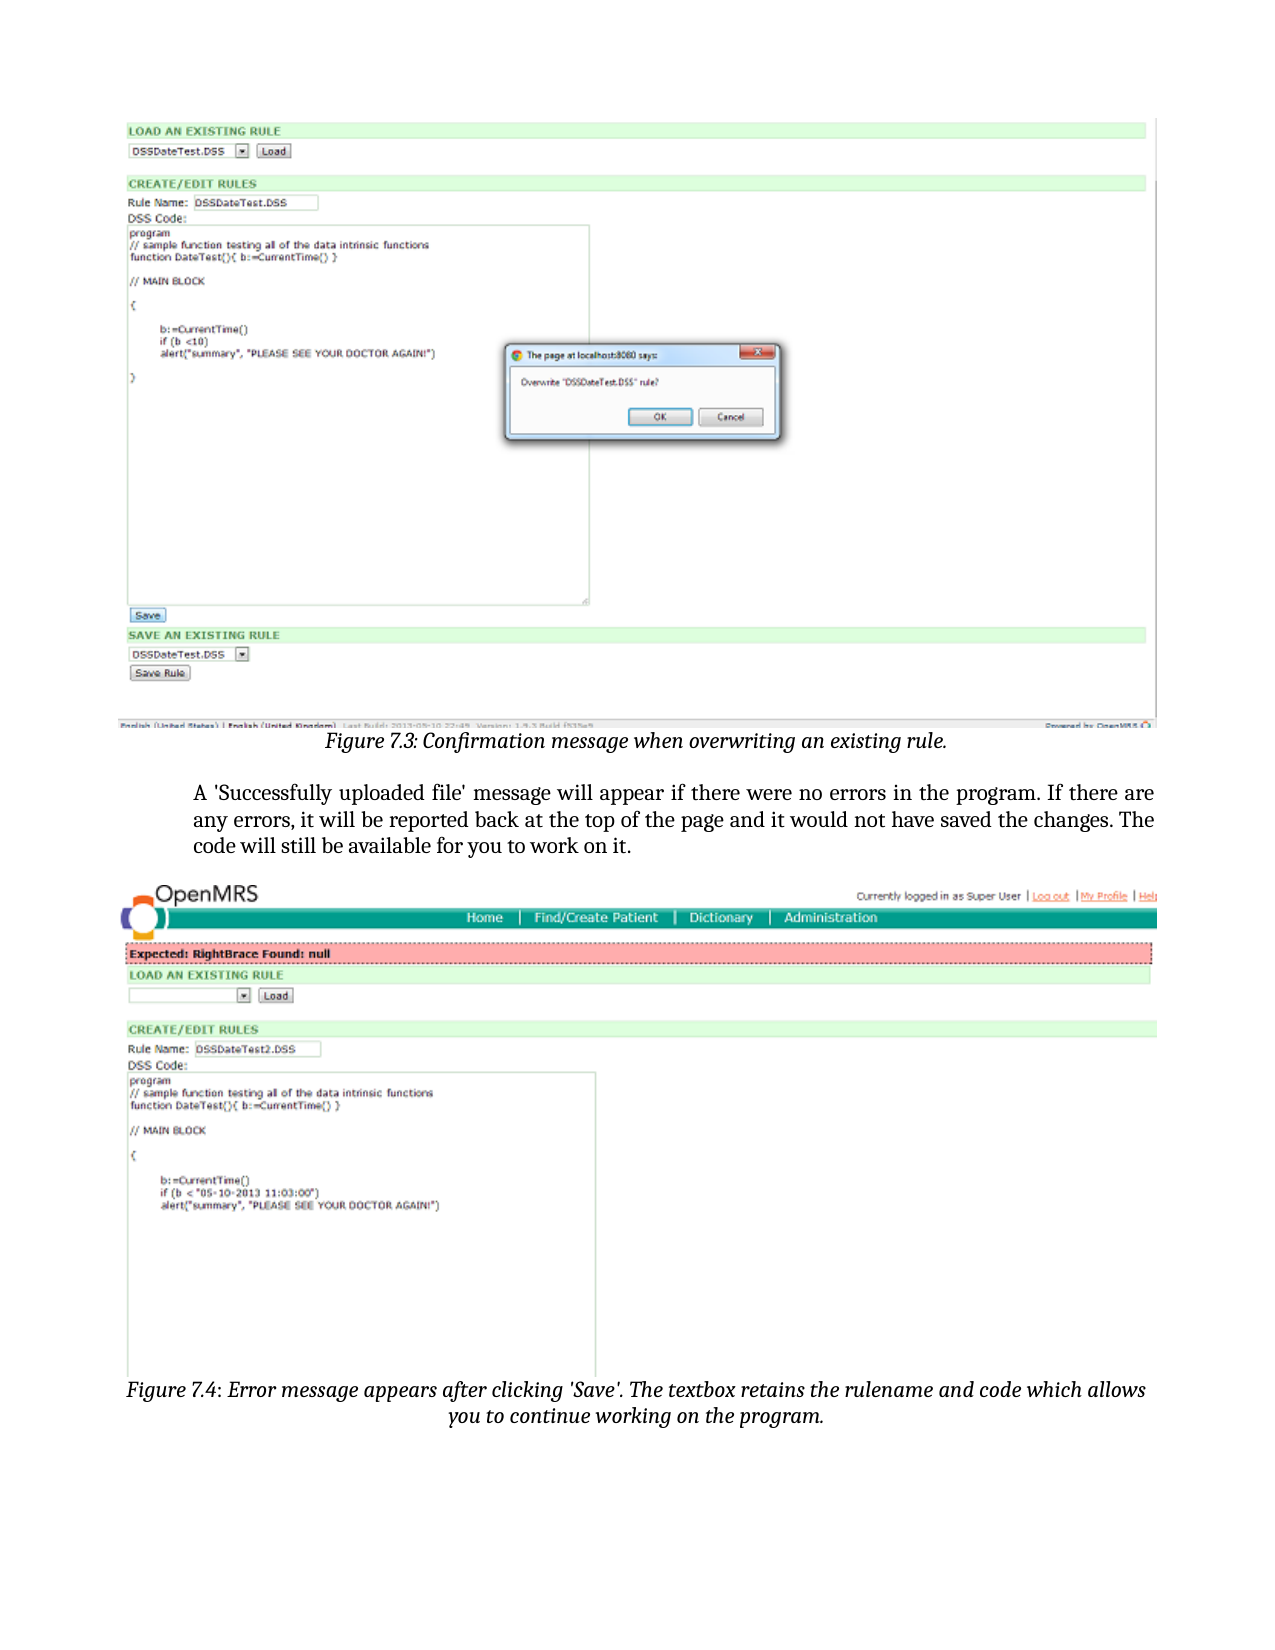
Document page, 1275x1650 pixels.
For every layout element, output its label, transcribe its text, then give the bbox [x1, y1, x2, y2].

text Figure 7.3: Confirmation message when overwriting an existing rule. [118, 728, 1157, 754]
list A 'Successfully uploaded file' message will appear if there were no errors in the program. If there are any errors, it will be reported back at the top of the page and it would not have saved the changes. The code will still be available for you to work on it. [156, 780, 1157, 859]
text Figure 7.4: Error message appears after clicking 'Save'. The textbox retains the rulename and code which allows you to continue working on the program. [118, 1377, 1157, 1429]
